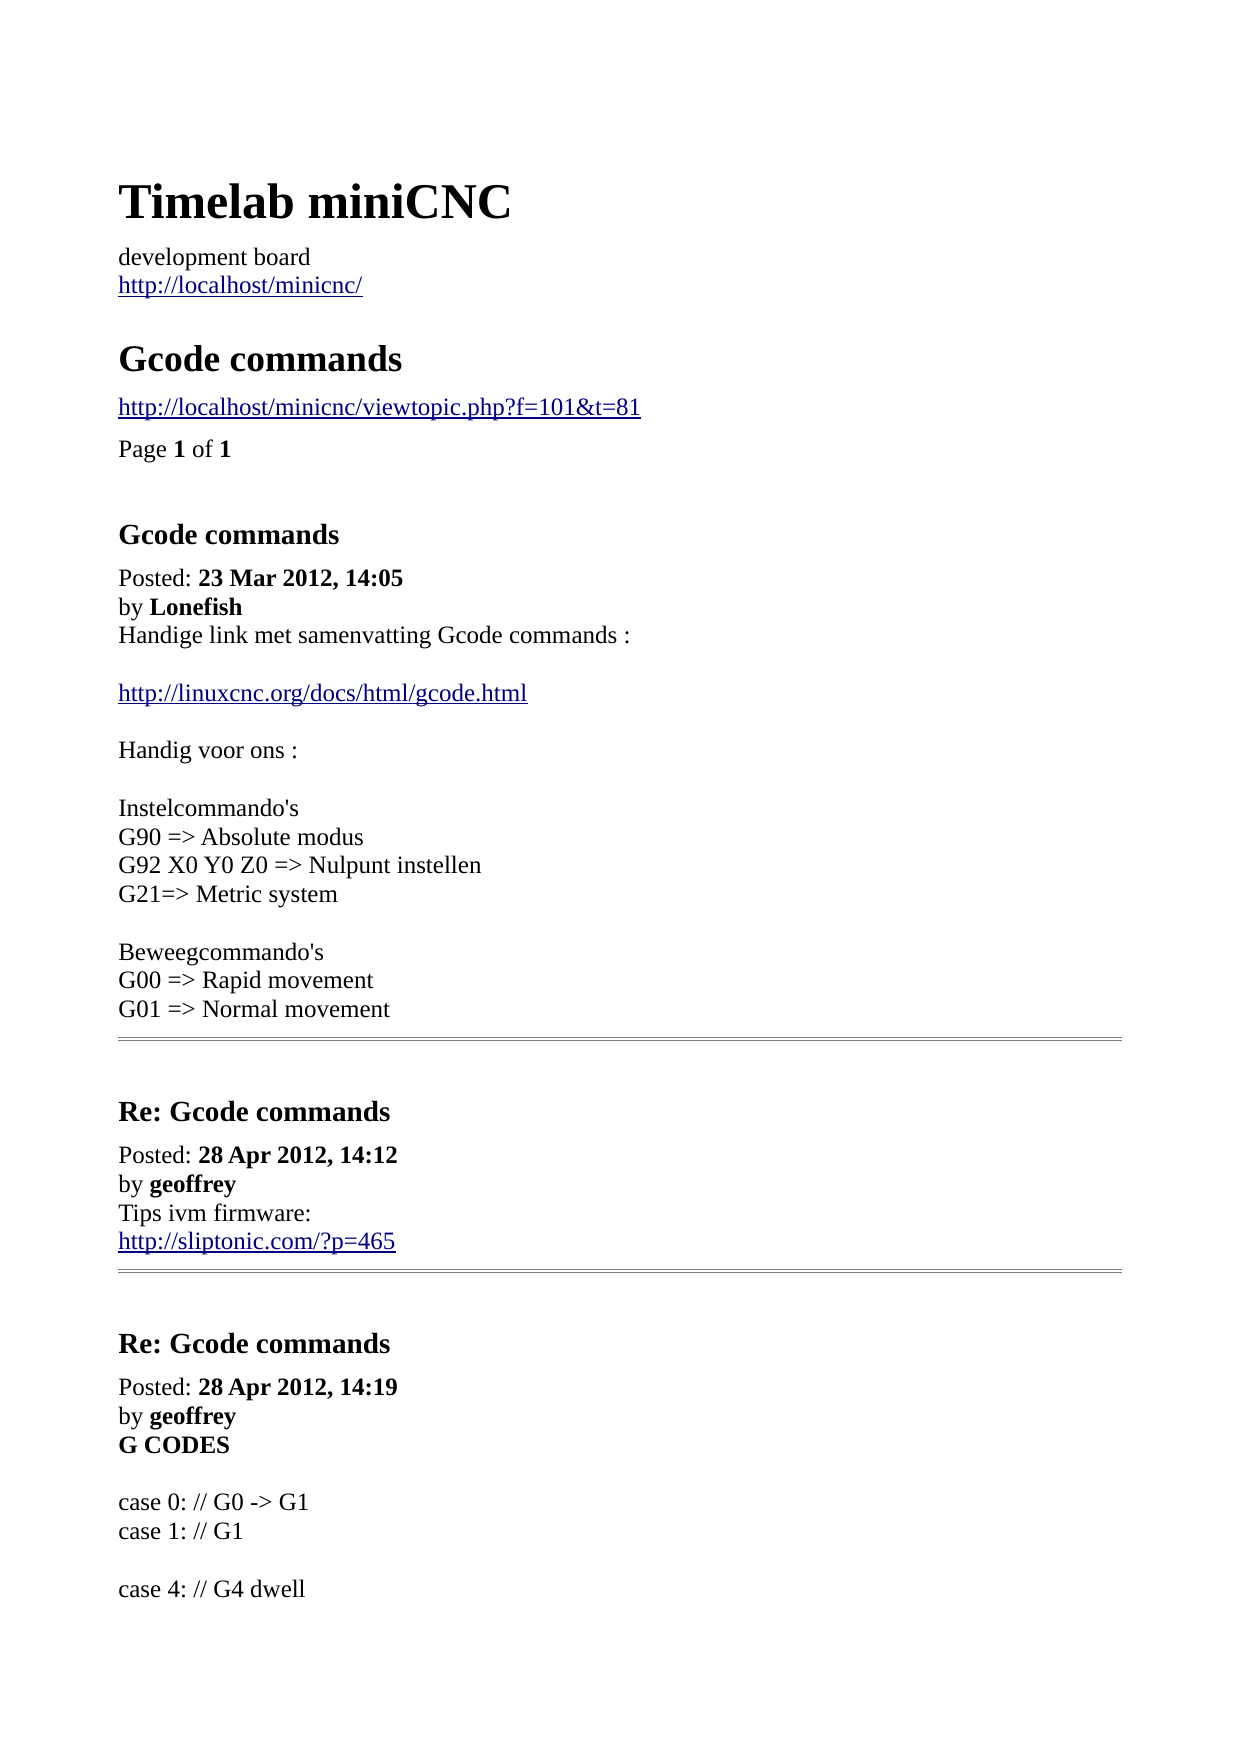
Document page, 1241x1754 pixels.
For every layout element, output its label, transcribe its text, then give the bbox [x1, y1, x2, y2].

subtitle Timelab miniCNC [118, 172, 1122, 229]
subtitle Gcode commands [118, 337, 1122, 380]
text Posted: 23 Mar 2012, 14:05 [118, 563, 1122, 592]
subtitle Re: Gcode commands [118, 1326, 1122, 1360]
text Tips ivm firmware: http://sliptonic.com/?p=465 [118, 1198, 1122, 1255]
text Posted: 28 Apr 2012, 14:12 [118, 1140, 1122, 1169]
text by geoffrey [118, 1169, 1122, 1198]
subtitle Gcode commands [118, 517, 1122, 551]
subtitle Re: Gcode commands [118, 1094, 1122, 1128]
text by Lonefish [118, 592, 1122, 621]
text Handige link met samenvatting Gcode commands : http://linuxcnc.org/docs/html/gcode.html Handig voor ons : Instelcommando's G90 => Absolute modus G92 X0 Y0 Z0 => Nulpunt instellen G21=> Metric system Beweegcommando's G00 => Rapid movement G01 => Normal movement [118, 621, 1122, 1023]
text G CODES case 0: // G0 -> G1 case 1: // G1 case 4: // G4 dwell [118, 1430, 1122, 1631]
text Posted: 28 Apr 2012, 14:19 [118, 1372, 1122, 1401]
text development board http://localhost/minicnc/ [118, 242, 1122, 299]
text by geoffrey [118, 1401, 1122, 1430]
text http://localhost/minicnc/viewtopic.php?f=101&t=81 [118, 392, 1122, 421]
text Page 1 of 1 [118, 434, 1122, 462]
